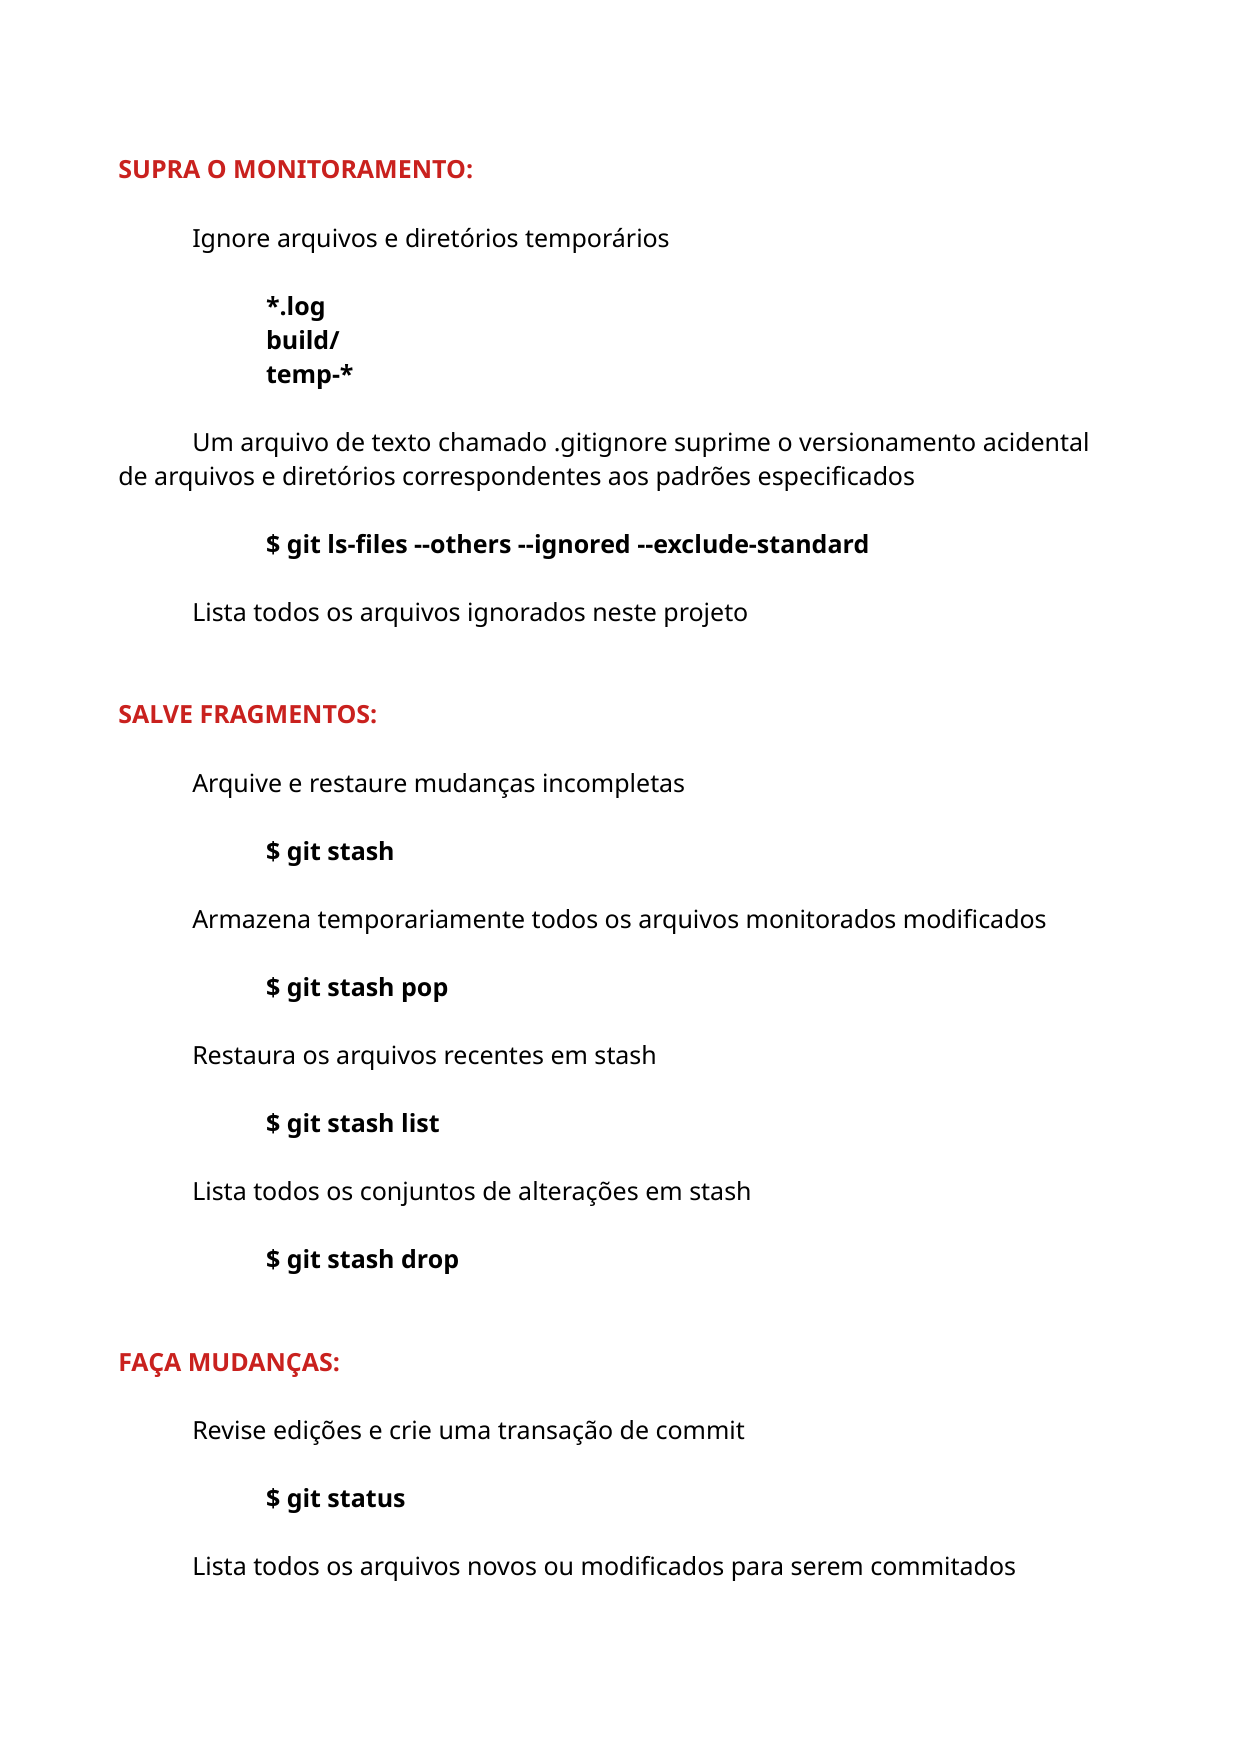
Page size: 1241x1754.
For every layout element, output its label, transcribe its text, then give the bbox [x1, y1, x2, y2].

text Lista todos os conjuntos de alterações em stash [118, 1174, 1122, 1208]
text Ignore arquivos e diretórios temporários [118, 220, 1122, 254]
text Lista todos os arquivos novos ou modificados para serem commitados [118, 1549, 1122, 1583]
text Revise edições e crie uma transação de commit [118, 1412, 1122, 1447]
text build/ [118, 322, 1122, 357]
text $ git stash drop [118, 1242, 1122, 1276]
text temp-* [118, 357, 1122, 391]
text SUPRA O MONITORAMENTO: [118, 152, 1122, 186]
text Restaura os arquivos recentes em stash [118, 1038, 1122, 1072]
text Um arquivo de texto chamado .gitignore suprime o versionamento acidental de arquivos e diretórios correspondentes aos padrões especificados [118, 425, 1122, 493]
text Lista todos os arquivos ignorados neste projeto [118, 595, 1122, 629]
text Armazena temporariamente todos os arquivos monitorados modificados [118, 902, 1122, 936]
text $ git stash pop [118, 970, 1122, 1004]
text FAÇA MUDANÇAS: [118, 1344, 1122, 1378]
text $ git ls-files --others --ignored --exclude-standard [118, 527, 1122, 561]
text $ git stash list [118, 1106, 1122, 1140]
text $ git status [118, 1481, 1122, 1515]
text Arquive e restaure mudanças incompletas [118, 765, 1122, 799]
text *.log [118, 288, 1122, 322]
text SALVE FRAGMENTOS: [118, 697, 1122, 731]
text $ git stash [118, 833, 1122, 867]
